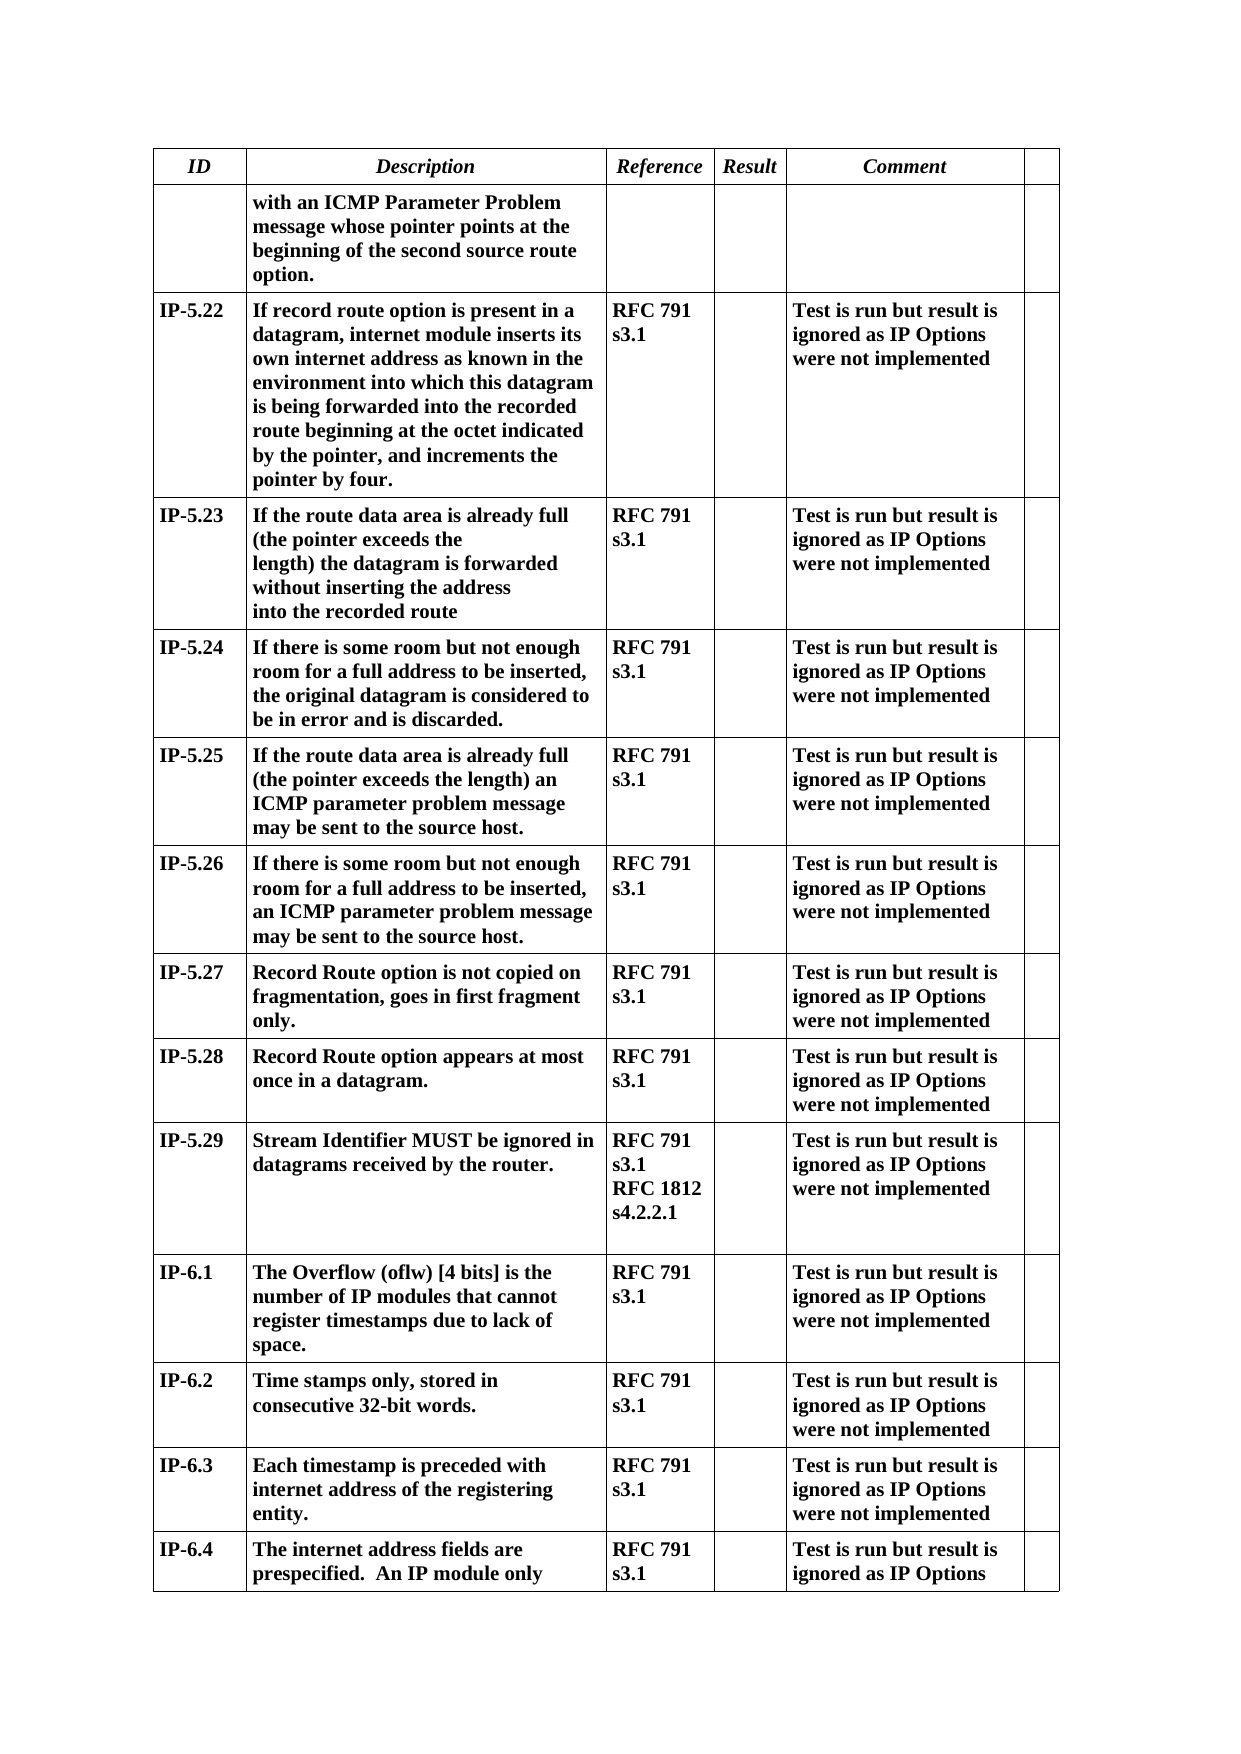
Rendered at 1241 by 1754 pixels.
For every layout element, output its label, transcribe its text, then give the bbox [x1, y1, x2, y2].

table_cell IP-5.23 [154, 498, 246, 629]
table_cell IP-5.24 [154, 630, 246, 737]
table_cell Test is run but result is ignored as IP Options were not implemented [787, 1039, 1024, 1122]
table_cell [1025, 498, 1059, 629]
table_cell [715, 1255, 786, 1362]
table_cell IP-5.22 [154, 293, 246, 496]
table_cell Record Route option appears at most once in a datagram. [247, 1039, 606, 1122]
table_cell RFC 791 s3.1 [607, 498, 714, 629]
table_cell If there is some room but not enough room for a full address to be inserted, an ICMP parameter problem message may be sent to the source host. [247, 846, 606, 953]
table_cell Test is run but result is ignored as IP Options were not implemented [787, 498, 1024, 629]
table_cell RFC 791 s3.1 [607, 738, 714, 845]
table_cell IP-6.1 [154, 1255, 246, 1362]
table_cell [1025, 1448, 1059, 1531]
table_header Reference [607, 149, 714, 184]
table_cell IP-5.27 [154, 954, 246, 1037]
table_cell [1025, 1039, 1059, 1122]
table_cell Test is run but result is ignored as IP Options were not implemented [787, 738, 1024, 845]
table_header [1025, 149, 1059, 184]
table_cell [1025, 630, 1059, 737]
table_cell [715, 630, 786, 737]
table_cell IP-6.4 [154, 1532, 246, 1591]
table_cell RFC 791 s3.1 [607, 1448, 714, 1531]
table_cell IP-5.28 [154, 1039, 246, 1122]
table_cell [715, 185, 786, 292]
table_cell RFC 791 s3.1 [607, 1363, 714, 1446]
table_cell [154, 185, 246, 292]
table_cell [715, 293, 786, 496]
table_cell [715, 498, 786, 629]
table_cell RFC 791 s3.1 [607, 1039, 714, 1122]
table_cell Record Route option is not copied on fragmentation, goes in first fragment only. [247, 954, 606, 1037]
table_cell IP-5.29 [154, 1123, 246, 1254]
table_cell [1025, 1532, 1059, 1591]
table_cell [715, 1532, 786, 1591]
table_cell Test is run but result is ignored as IP Options were not implemented [787, 630, 1024, 737]
table_header ID [154, 149, 246, 184]
table_cell RFC 791 s3.1 [607, 1532, 714, 1591]
table_cell [1025, 954, 1059, 1037]
table_cell [715, 738, 786, 845]
table_cell Test is run but result is ignored as IP Options were not implemented [787, 954, 1024, 1037]
table_cell [715, 954, 786, 1037]
table_cell Time stamps only, stored in consecutive 32-bit words. [247, 1363, 606, 1446]
table_cell If the route data area is already full (the pointer exceeds the length) the datagram is forwarded without inserting the address into the recorded route [247, 498, 606, 629]
table_cell RFC 791 s3.1 [607, 846, 714, 953]
table_cell Test is run but result is ignored as IP Options were not implemented [787, 1363, 1024, 1446]
table_cell RFC 791 s3.1 [607, 1255, 714, 1362]
table_cell IP-6.3 [154, 1448, 246, 1531]
table_cell [1025, 1255, 1059, 1362]
table_cell [715, 1123, 786, 1254]
table_cell Test is run but result is ignored as IP Options were not implemented [787, 1123, 1024, 1254]
table_cell [1025, 846, 1059, 953]
table_cell [715, 1363, 786, 1446]
table_cell If there is some room but not enough room for a full address to be inserted, the original datagram is considered to be in error and is discarded. [247, 630, 606, 737]
table_cell [715, 1448, 786, 1531]
table_cell Test is run but result is ignored as IP Options were not implemented [787, 846, 1024, 953]
table_cell [607, 185, 714, 292]
table_cell Each timestamp is preceded with internet address of the registering entity. [247, 1448, 606, 1531]
table_cell IP-6.2 [154, 1363, 246, 1446]
table_cell [1025, 1123, 1059, 1254]
table_header Comment [787, 149, 1024, 184]
table_cell with an ICMP Parameter Problem message whose pointer points at the beginning of the second source route option. [247, 185, 606, 292]
table_cell [1025, 185, 1059, 292]
table_cell Stream Identifier MUST be ignored in datagrams received by the router. [247, 1123, 606, 1254]
table_cell The internet address fields are prespecified. An IP module only [247, 1532, 606, 1591]
table_cell [787, 185, 1024, 292]
table_cell RFC 791 s3.1 [607, 630, 714, 737]
table_cell Test is run but result is ignored as IP Options [787, 1532, 1024, 1591]
table_cell RFC 791 s3.1 [607, 954, 714, 1037]
table_cell Test is run but result is ignored as IP Options were not implemented [787, 1255, 1024, 1362]
table_cell If the route data area is already full (the pointer exceeds the length) an ICMP parameter problem message may be sent to the source host. [247, 738, 606, 845]
table_header Result [715, 149, 786, 184]
table_cell Test is run but result is ignored as IP Options were not implemented [787, 293, 1024, 496]
table_cell IP-5.26 [154, 846, 246, 953]
table_cell [715, 1039, 786, 1122]
table_cell The Overflow (oflw) [4 bits] is the number of IP modules that cannot register timestamps due to lack of space. [247, 1255, 606, 1362]
table_cell [1025, 738, 1059, 845]
table_cell IP-5.25 [154, 738, 246, 845]
table_cell [1025, 293, 1059, 496]
table_cell Test is run but result is ignored as IP Options were not implemented [787, 1448, 1024, 1531]
table_cell [715, 846, 786, 953]
table_header Description [247, 149, 606, 184]
table_cell If record route option is present in a datagram, internet module inserts its own internet address as known in the environment into which this datagram is being forwarded into the recorded route beginning at the octet indicated by the pointer, and increments the pointer by four. [247, 293, 606, 496]
table_cell [1025, 1363, 1059, 1446]
table_cell RFC 791 s3.1 RFC 1812 s4.2.2.1 [607, 1123, 714, 1254]
table_cell RFC 791 s3.1 [607, 293, 714, 496]
